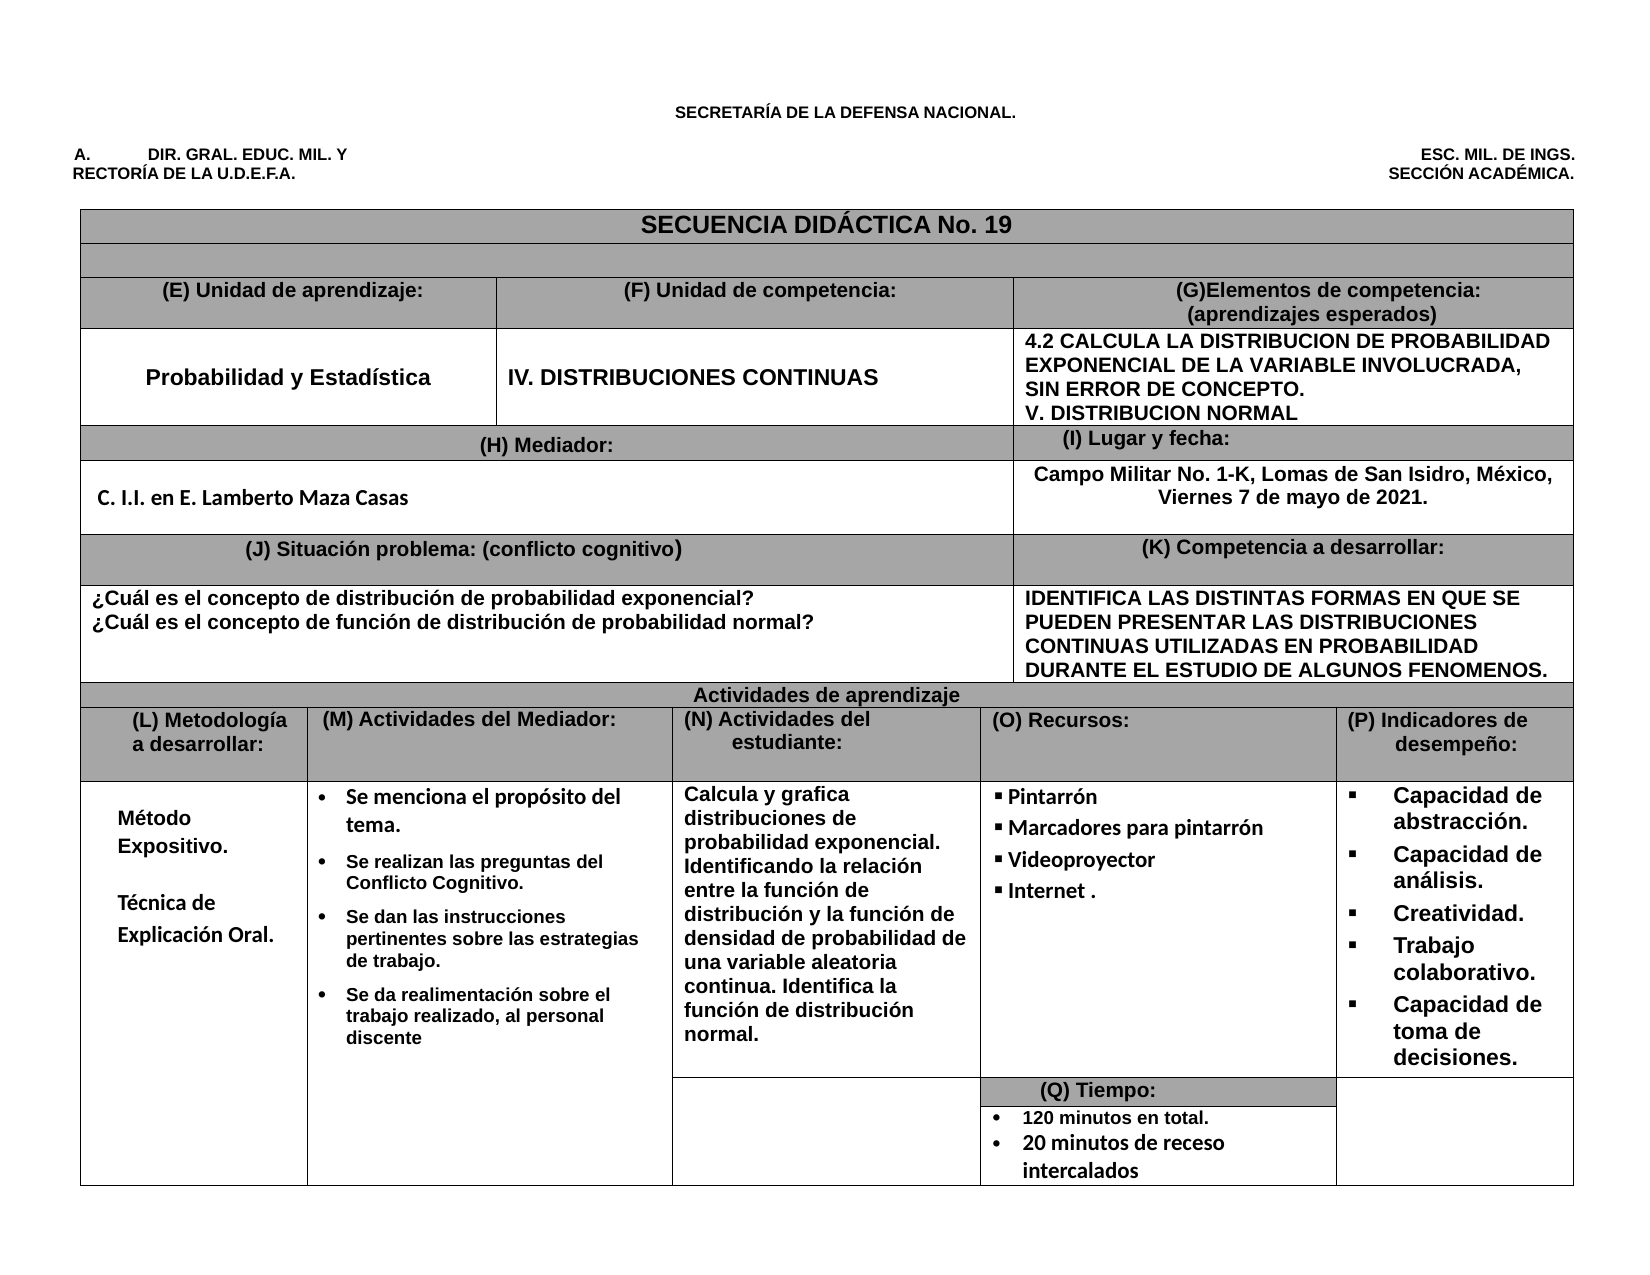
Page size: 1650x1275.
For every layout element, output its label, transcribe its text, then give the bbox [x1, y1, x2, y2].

table_cell Se menciona el propósito del tema. Se realizan las preguntas del Conflicto Cognitivo. Se dan las instrucciones pertinentes sobre las estrategias de trabajo. Se da realimentación sobre el trabajo realizado, al personal discente [308, 782, 672, 1185]
table_cell (F) Unidad de competencia: [497, 278, 1013, 328]
table_cell Probabilidad y Estadística [81, 329, 496, 425]
table_cell IDENTIFICA LAS DISTINTAS FORMAS EN QUE SE PUEDEN PRESENTAR LAS DISTRIBUCIONES CONTINUAS UTILIZADAS EN PROBABILIDAD DURANTE EL ESTUDIO DE ALGUNOS FENOMENOS. [1014, 586, 1573, 682]
text SECRETARÍA DE LA DEFENSA NACIONAL. [111, 103, 1580, 122]
table_cell (L) Metodología a desarrollar: [81, 708, 307, 781]
table_cell [1337, 1078, 1573, 1185]
list DIR. GRAL. EDUC. MIL. Y ESC. MIL. DE INGS. [74, 145, 1580, 164]
table_cell [673, 1078, 980, 1185]
table_cell [81, 244, 1573, 277]
text RECTORÍA DE LA U.D.E.F.A. SECCIÓN ACADÉMICA. [72, 164, 1580, 183]
table_cell ¿Cuál es el concepto de distribución de probabilidad exponencial? ¿Cuál es el concepto de función de distribución de probabilidad normal? [81, 586, 1013, 682]
table_cell Campo Militar No. 1-K, Lomas de San Isidro, México, Viernes 7 de mayo de 2021. [1014, 461, 1573, 534]
table_cell C. I.I. en E. Lamberto Maza Casas [81, 461, 1013, 534]
table_cell (I) Lugar y fecha: [1014, 426, 1573, 460]
table_cell (Q) Tiempo: [981, 1078, 1336, 1106]
table_cell (J) Situación problema: (conflicto cognitivo) [81, 535, 1013, 585]
table_cell (P) Indicadores de desempeño: [1337, 708, 1573, 781]
table_cell (H) Mediador: [81, 426, 1013, 460]
table_cell (G)Elementos de competencia: (aprendizajes esperados) [1014, 278, 1573, 328]
table_cell 120 minutos en total. 20 minutos de receso intercalados 5 minutos de encuadre. 5 minutos para explicar el desarrollo de la dinámica de trabajo. 15 minutos para dar retroalimentación sobre las tareas y evidencias desarrolladas por los discentes en las clases anteriores. 65 minutos para la obtención de gráficas de distribución de probabilidad exponencial de variables aleatorias continuas. Identificación de la distribución normal. 10 minutos para el cierre y las conclusiones. [981, 1107, 1336, 1185]
table_cell IV. DISTRIBUCIONES CONTINUAS [497, 329, 1013, 425]
table_cell Actividades de aprendizaje [81, 683, 1573, 707]
table_cell (N) Actividades del estudiante: [673, 708, 980, 781]
table_cell (E) Unidad de aprendizaje: [81, 278, 496, 328]
table_header SECUENCIA DIDÁCTICA No. 19 [81, 210, 1573, 243]
table_cell (O) Recursos: [981, 708, 1336, 781]
table_cell 4.2 CALCULA LA DISTRIBUCION DE PROBABILIDAD EXPONENCIAL DE LA VARIABLE INVOLUCRADA, SIN ERROR DE CONCEPTO. V. DISTRIBUCION NORMAL [1014, 329, 1573, 425]
table_cell Pintarrón Marcadores para pintarrón Videoproyector Internet . [981, 782, 1336, 1077]
table_cell Método Expositivo. Técnica de Explicación Oral. [81, 782, 307, 1185]
table_cell (M) Actividades del Mediador: [308, 708, 672, 781]
table_cell Calcula y grafica distribuciones de probabilidad exponencial. Identificando la relación entre la función de distribución y la función de densidad de probabilidad de una variable aleatoria continua. Identifica la función de distribución normal. [673, 782, 980, 1077]
table_cell Capacidad de abstracción. Capacidad de análisis. Creatividad. Trabajo colaborativo. Capacidad de toma de decisiones. [1337, 782, 1573, 1077]
table_cell (K) Competencia a desarrollar: [1014, 535, 1573, 585]
